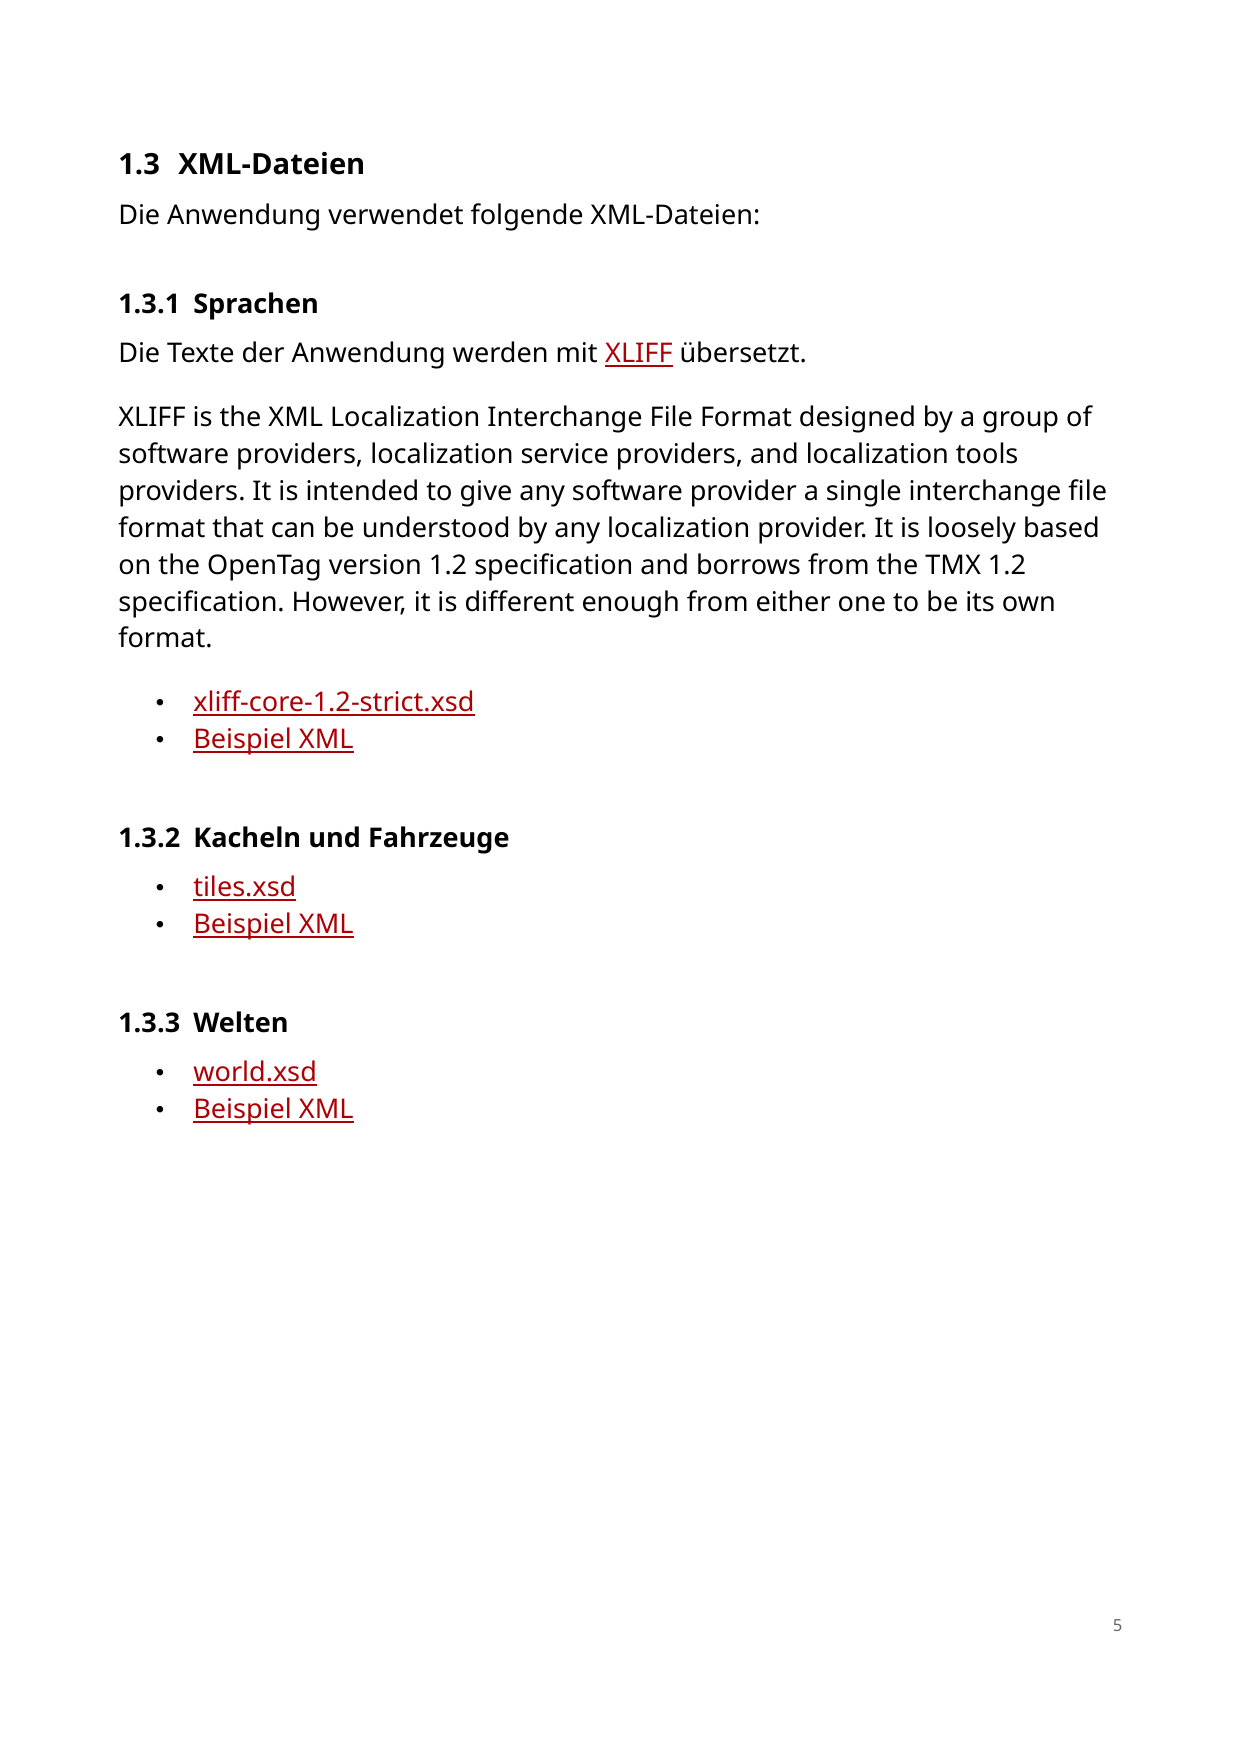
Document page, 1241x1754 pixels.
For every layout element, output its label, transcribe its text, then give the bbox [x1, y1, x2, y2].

subtitle XML-Dateien [118, 143, 1122, 183]
list Beispiel XML [156, 720, 1122, 757]
subtitle Sprachen [118, 284, 1122, 321]
list Beispiel XML [156, 905, 1122, 942]
list xliff-core-1.2-strict.xsd [156, 683, 1122, 720]
text Die Anwendung verwendet folgende XML-Dateien: [118, 195, 1122, 232]
list Beispiel XML [156, 1090, 1122, 1127]
list world.xsd [156, 1053, 1122, 1090]
text XLIFF is the XML Localization Interchange File Format designed by a group of software providers, localization service providers, and localization tools providers. It is intended to give any software provider a single interchange file format that can be understood by any localization provider. It is loosely based on the OpenTag version 1.2 specification and borrows from the TMX 1.2 specification. However, it is different enough from either one to be its own format. [118, 398, 1122, 656]
text Die Texte der Anwendung werden mit XLIFF übersetzt. [118, 334, 1122, 371]
subtitle Kacheln und Fahrzeuge [118, 818, 1122, 855]
subtitle Welten [118, 1003, 1122, 1040]
list tiles.xsd [156, 868, 1122, 905]
